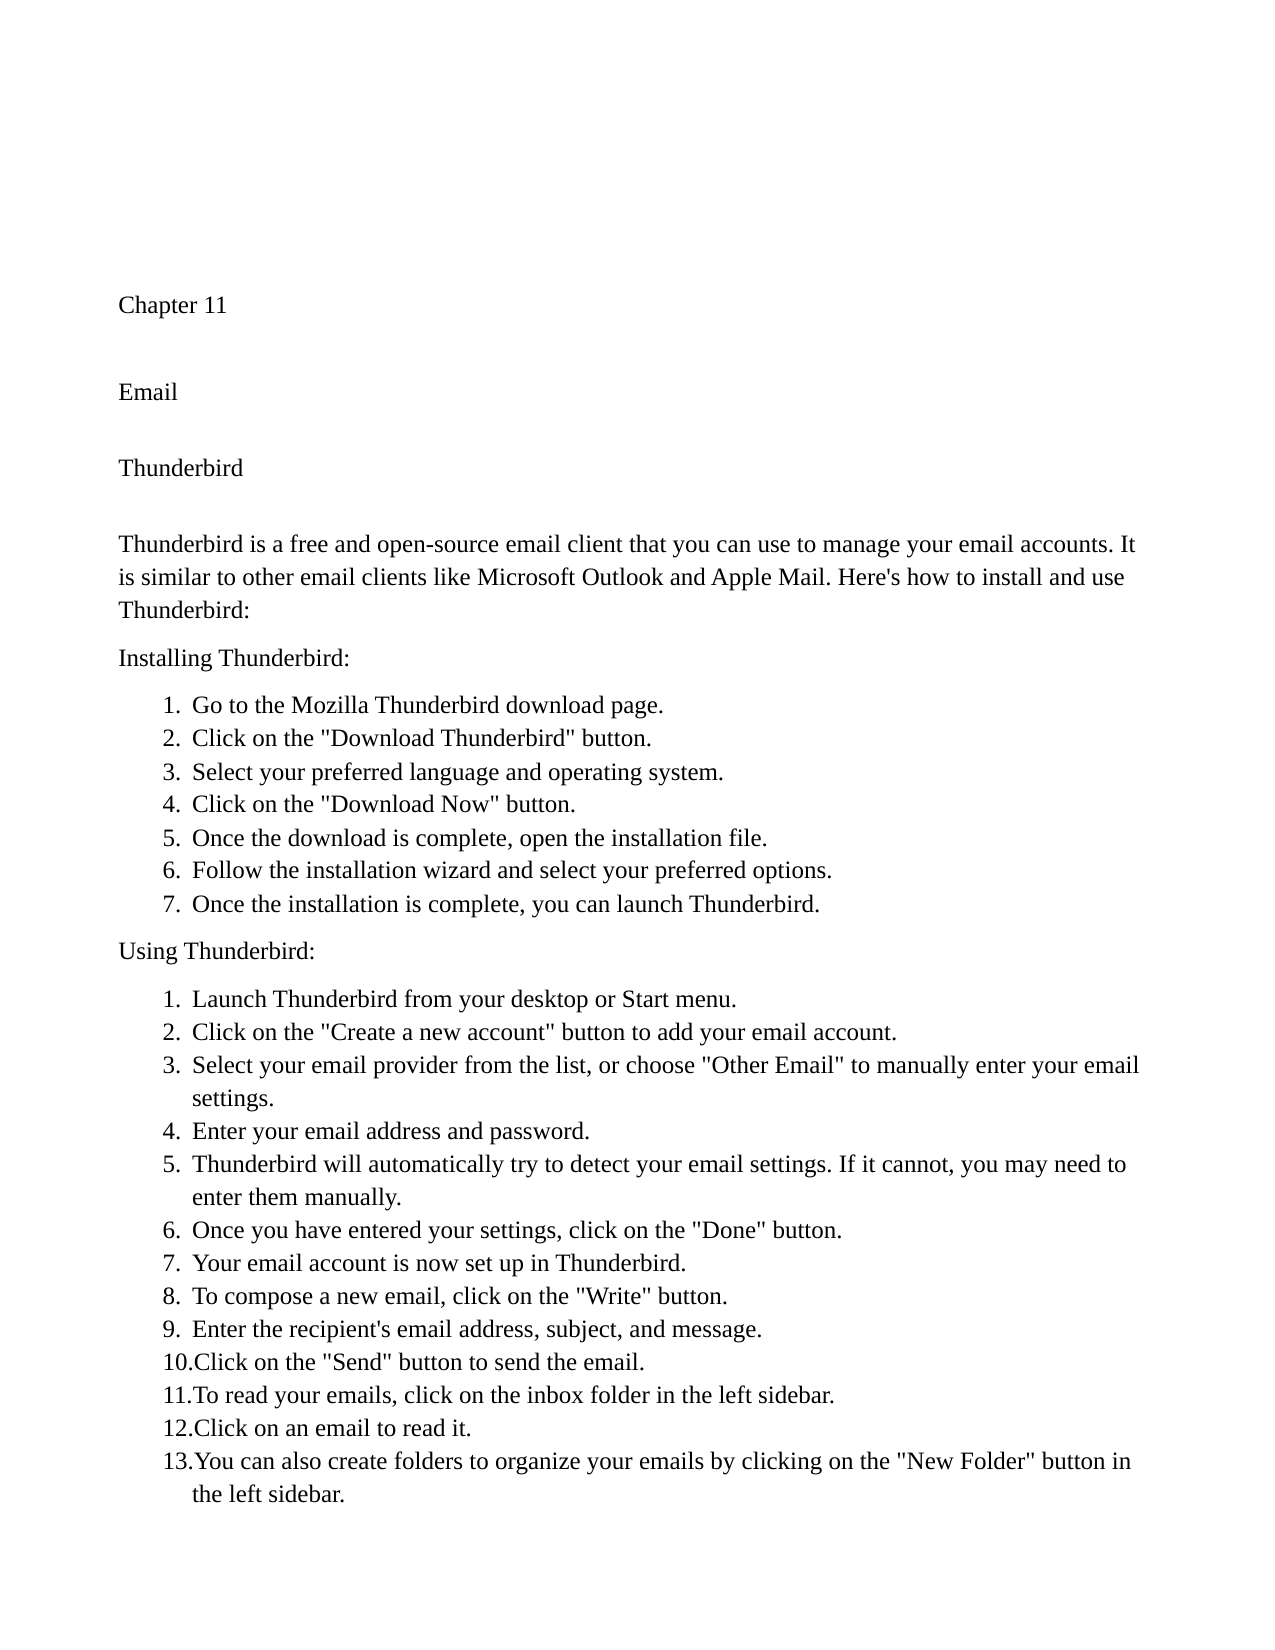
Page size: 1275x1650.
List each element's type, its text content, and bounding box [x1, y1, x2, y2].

text Chapter 11 [118, 291, 1157, 319]
list Click on an email to read it. [162, 1413, 1157, 1442]
list Follow the installation wizard and select your preferred options. [162, 856, 1157, 884]
list Enter your email address and password. [162, 1116, 1157, 1145]
list Once the download is complete, open the installation file. [162, 823, 1157, 851]
list To read your emails, click on the inbox folder in the left sidebar. [162, 1380, 1157, 1409]
text Thunderbird [118, 453, 1157, 482]
list Click on the "Create a new account" button to add your email account. [162, 1017, 1157, 1046]
text Email [118, 377, 1157, 405]
list You can also create folders to organize your emails by clicking on the "New Folder" button in the left sidebar. [162, 1446, 1157, 1508]
list To compose a new email, click on the "Write" button. [162, 1281, 1157, 1310]
list Once you have entered your settings, click on the "Done" button. [162, 1215, 1157, 1244]
text Using Thunderbird: [118, 936, 1157, 965]
list Select your preferred language and operating system. [162, 757, 1157, 785]
list Click on the "Send" button to send the email. [162, 1347, 1157, 1376]
list Enter the recipient's email address, subject, and message. [162, 1314, 1157, 1343]
list Thunderbird will automatically try to detect your email settings. If it cannot, you may need to enter them manually. [162, 1149, 1157, 1211]
list Once the installation is complete, you can launch Thunderbird. [162, 889, 1157, 917]
list Click on the "Download Thunderbird" button. [162, 723, 1157, 752]
text Thunderbird is a free and open-source email client that you can use to manage your email accounts. It is similar to other email clients like Microsoft Outlook and Apple Mail. Here's how to install and use Thunderbird: [118, 529, 1157, 624]
list Click on the "Download Now" button. [162, 789, 1157, 818]
list Launch Thunderbird from your desktop or Start menu. [162, 984, 1157, 1013]
list Go to the Mozilla Thunderbird download page. [162, 691, 1157, 719]
list Your email account is now set up in Thunderbird. [162, 1248, 1157, 1277]
text Installing Thunderbird: [118, 643, 1157, 672]
list Select your email provider from the list, or choose "Other Email" to manually enter your email settings. [162, 1050, 1157, 1112]
